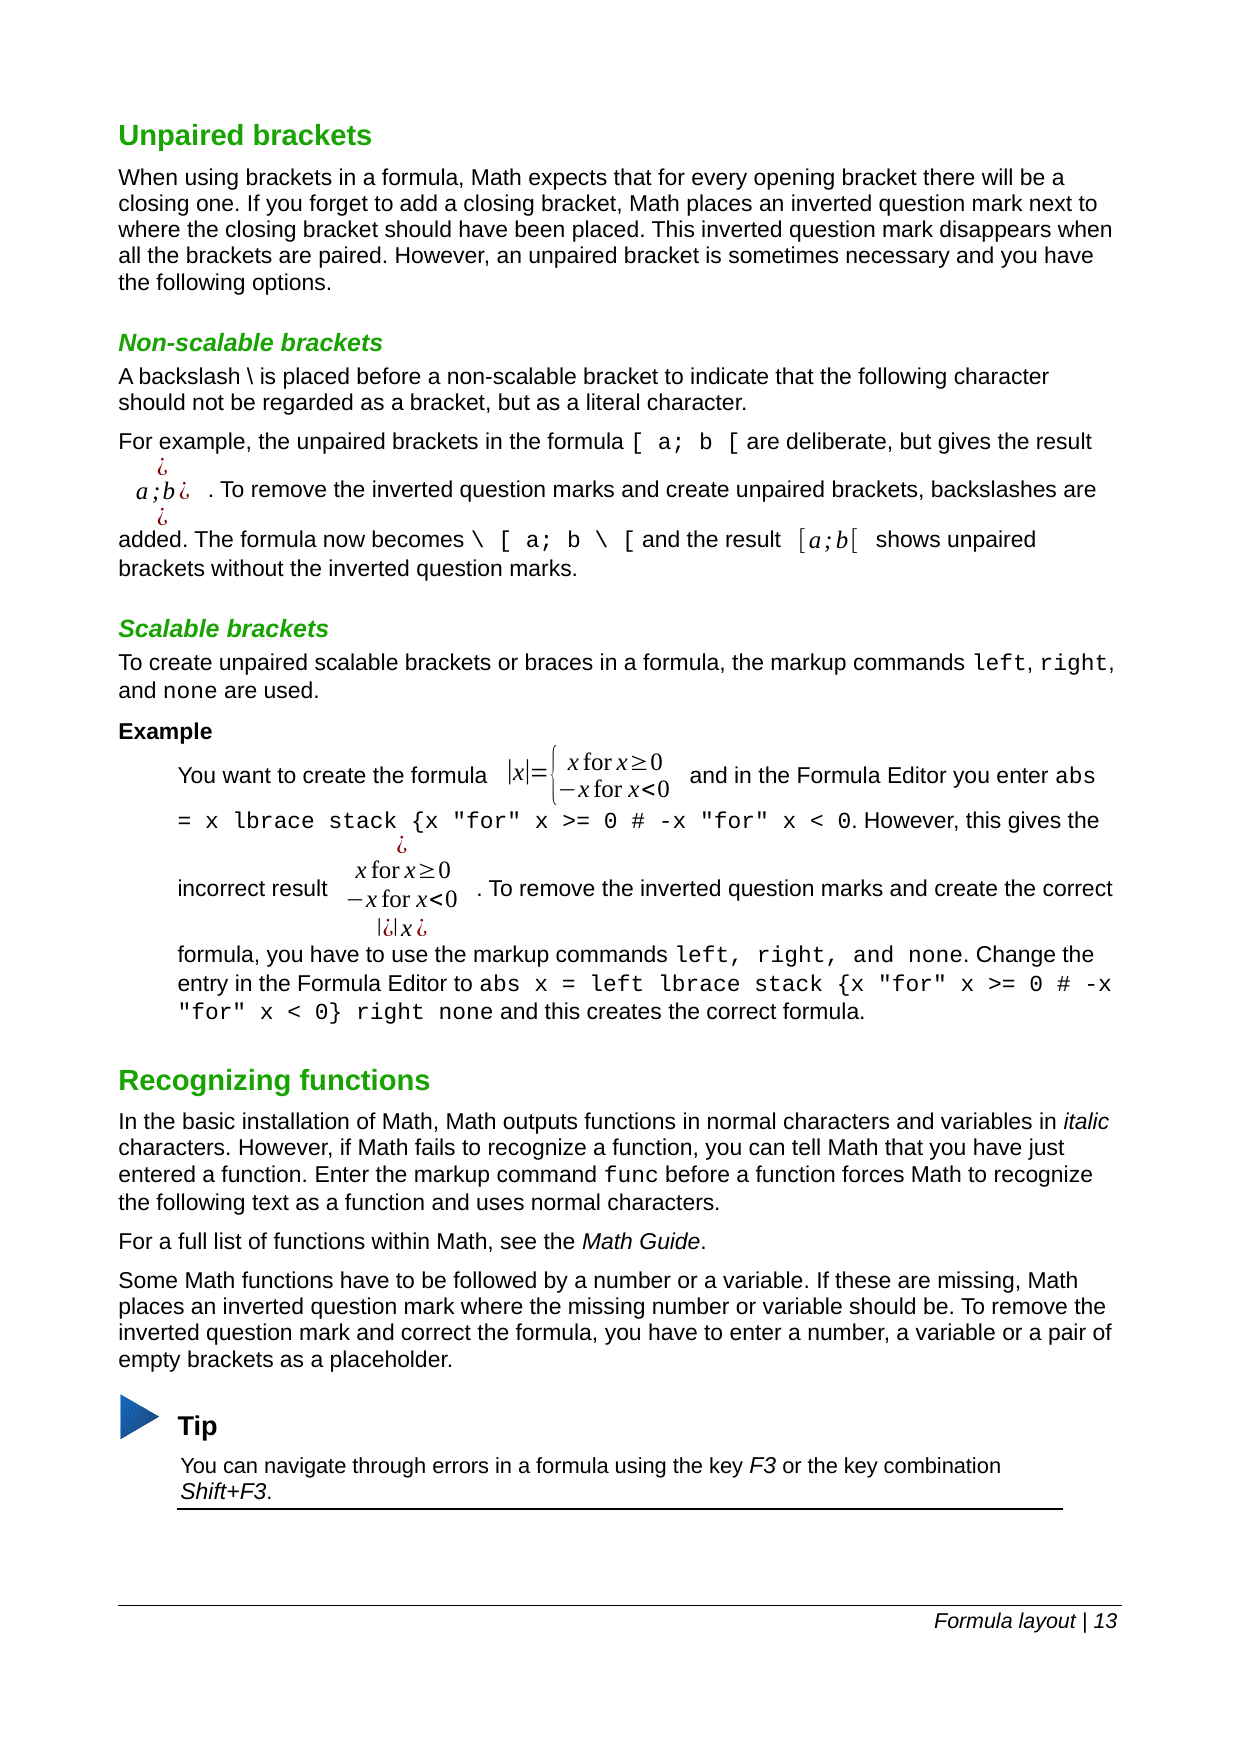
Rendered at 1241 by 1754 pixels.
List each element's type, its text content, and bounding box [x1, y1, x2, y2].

text For example, the unpaired brackets in the formula [ a; b [ are deliberate, but gives the result. To remove the inverted question marks and create unpaired brackets, backslashes are added. The formula now becomes \ [ a; b \ [ and the resultshows unpaired brackets without the inverted question marks. [118, 428, 1122, 581]
subtitle Scalable brackets [118, 614, 1122, 643]
text For a full list of functions within Math, see the Math Guide. [118, 1228, 1122, 1254]
text In the basic installation of Math, Math outputs functions in normal characters and variables in italic characters. However, if Math fails to recognize a function, you can tell Math that you have just entered a function. Enter the markup command func before a function forces Math to recognize the following text as a function and uses normal characters. [118, 1108, 1122, 1215]
subtitle Non-scalable brackets [118, 328, 1122, 357]
text You want to create the formulaand in the Formula Editor you enter abs = x lbrace stack {x "for" x >= 0 # -x "for" x < 0. However, this gives the incorrect result. To remove the inverted question marks and create the correct formula, you have to use the markup commands left, right, and none. Change the entry in the Formula Editor to abs x = left lbrace stack {x "for" x >= 0 # -x "for" x < 0} right none and this creates the correct formula. [177, 744, 1122, 1026]
text To create unpaired scalable brackets or braces in a formula, the markup commands left, right, and none are used. [118, 649, 1122, 706]
text Some Math functions have to be followed by a number or a variable. If these are missing, Math places an inverted question mark where the missing number or variable should be. To remove the inverted question mark and correct the formula, you have to enter a number, a variable or a pair of empty brackets as a placeholder. [118, 1267, 1122, 1372]
text When using brackets in a formula, Math expects that for every opening bracket there will be a closing one. If you forget to add a closing bracket, Math places an inverted question mark next to where the closing bracket should have been placed. This inverted question mark disappears when all the brackets are paired. However, an unpaired bracket is sometimes necessary and you have the following options. [118, 163, 1122, 295]
subtitle Tip [118, 1392, 1122, 1441]
text You can navigate through errors in a formula using the key F3 or the key combination Shift+F3. [177, 1449, 1063, 1508]
text A backslash \ is placed before a non-scalable bracket to indicate that the following character should not be regarded as a bracket, but as a literal character. [118, 363, 1122, 416]
text Example [118, 718, 1122, 744]
subtitle Unpaired brackets [118, 118, 1122, 152]
subtitle Recognizing functions [118, 1062, 1122, 1096]
